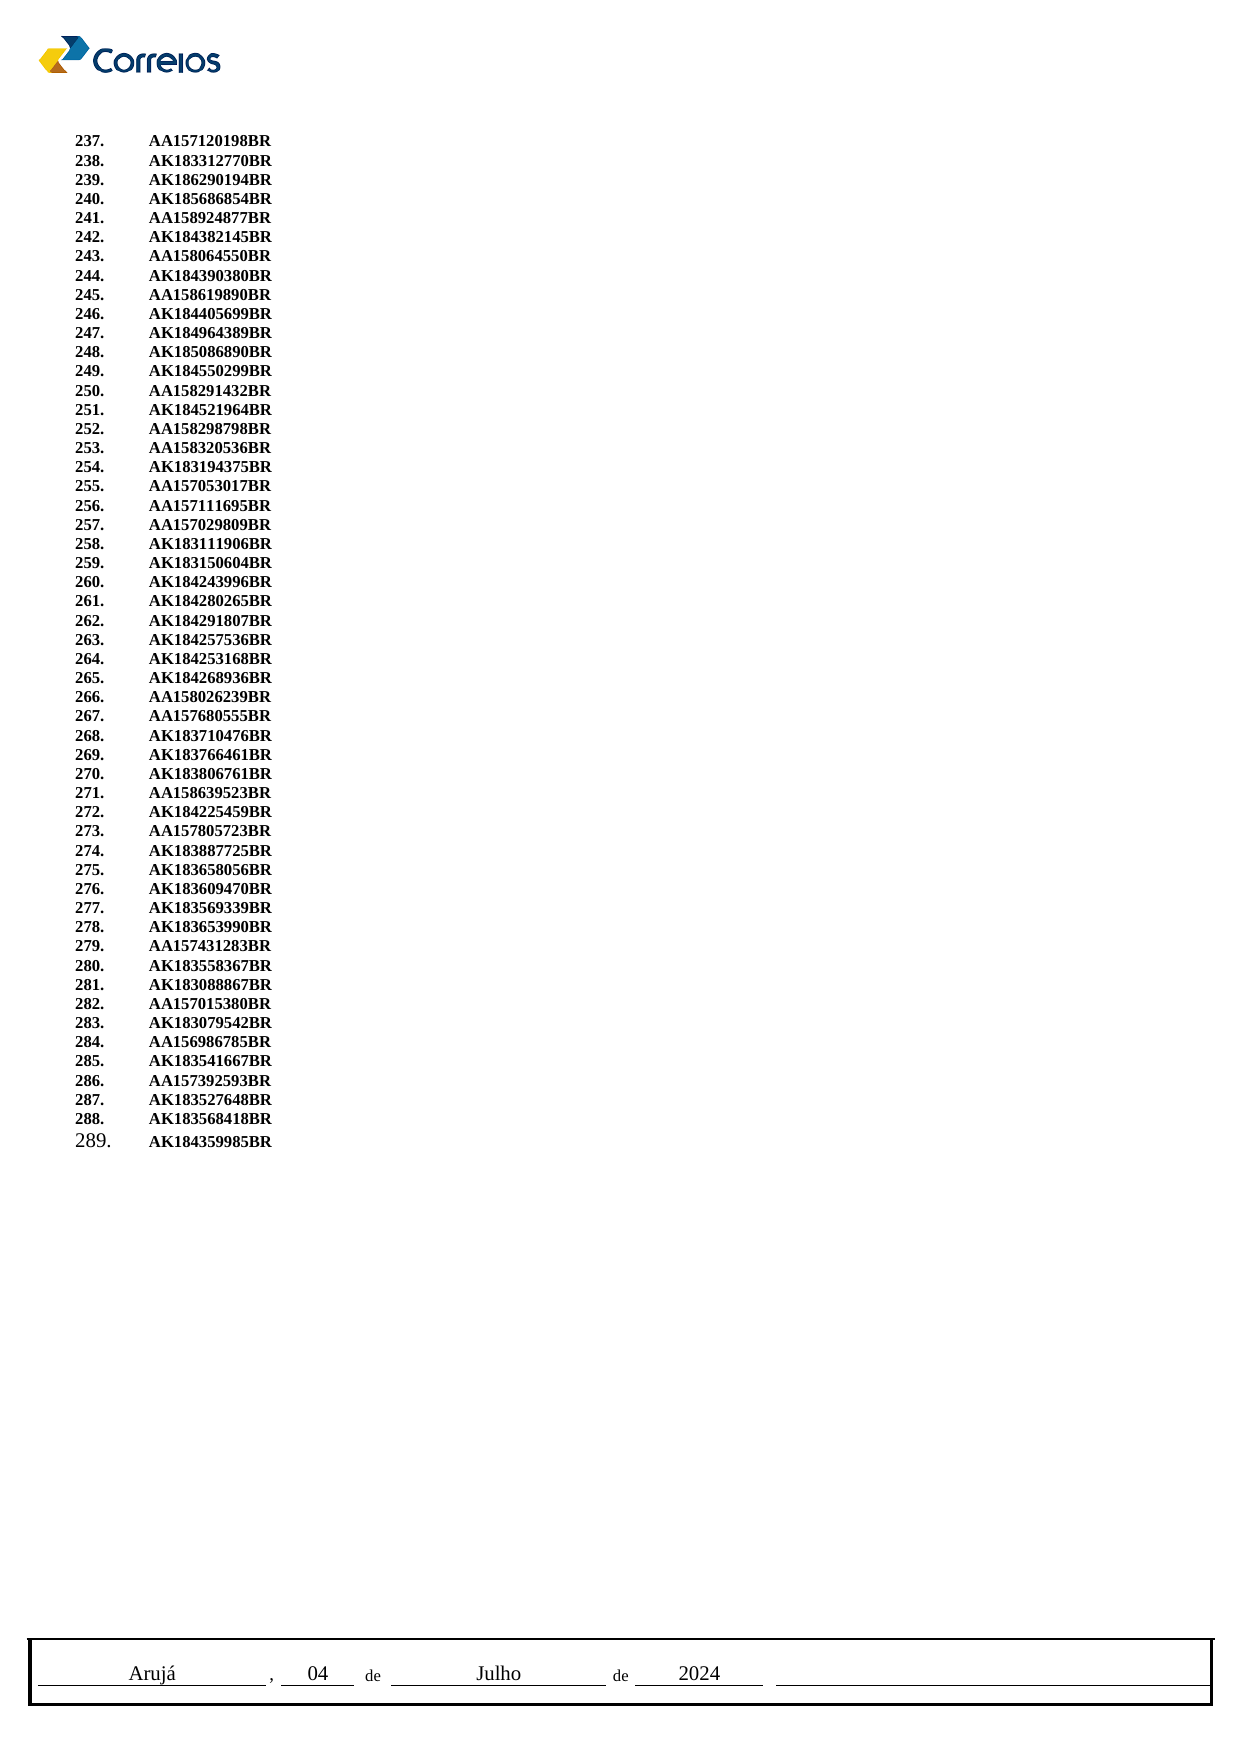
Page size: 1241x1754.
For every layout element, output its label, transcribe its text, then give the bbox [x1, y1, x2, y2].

list AK183609470BR [75, 879, 329, 898]
list AK184225459BR [75, 802, 329, 821]
list AK184390380BR [75, 265, 329, 284]
list AK183887725BR [75, 840, 329, 859]
list AK185686854BR [75, 189, 329, 208]
list AK186290194BR [75, 169, 329, 189]
list AK183150604BR [75, 553, 329, 572]
list AA157392593BR [75, 1070, 329, 1089]
list AK183541667BR [75, 1051, 329, 1070]
list AA157053017BR [75, 476, 329, 495]
list AA158619890BR [75, 284, 329, 304]
list AA157111695BR [75, 495, 329, 514]
list AA158026239BR [75, 687, 329, 706]
list AK184521964BR [75, 399, 329, 419]
list AK184253168BR [75, 649, 329, 668]
list AA158291432BR [75, 380, 329, 399]
list AK184405699BR [75, 304, 329, 323]
list AA157029809BR [75, 514, 329, 534]
list AK183653990BR [75, 917, 329, 936]
list AA157431283BR [75, 936, 329, 955]
list AK184359985BR [75, 1128, 329, 1152]
list AK183658056BR [75, 859, 329, 879]
list AA157680555BR [75, 706, 329, 725]
list AA157805723BR [75, 821, 329, 840]
list AK183312770BR [75, 150, 329, 169]
list AK183569339BR [75, 898, 329, 917]
list AK184550299BR [75, 361, 329, 380]
list AK183194375BR [75, 457, 329, 476]
list AA158924877BR [75, 208, 329, 227]
list AK184291807BR [75, 610, 329, 629]
list AK183806761BR [75, 764, 329, 783]
list AA157015380BR [75, 994, 329, 1013]
list AA156986785BR [75, 1032, 329, 1051]
list AK183766461BR [75, 744, 329, 764]
list AK184257536BR [75, 629, 329, 649]
list AK183079542BR [75, 1013, 329, 1032]
list AA158639523BR [75, 783, 329, 802]
list AK183111906BR [75, 534, 329, 553]
list AK184382145BR [75, 227, 329, 246]
list AK183710476BR [75, 725, 329, 744]
list AA158320536BR [75, 438, 329, 457]
list AK184243996BR [75, 572, 329, 591]
list AA158298798BR [75, 419, 329, 438]
list AA157120198BR [75, 131, 329, 150]
list AA158064550BR [75, 246, 329, 265]
list AK183568418BR [75, 1109, 329, 1128]
list AK184268936BR [75, 668, 329, 687]
list AK184964389BR [75, 323, 329, 342]
list AK183558367BR [75, 955, 329, 974]
list AK183527648BR [75, 1089, 329, 1109]
list AK184280265BR [75, 591, 329, 610]
list AK185086890BR [75, 342, 329, 361]
list AK183088867BR [75, 974, 329, 994]
